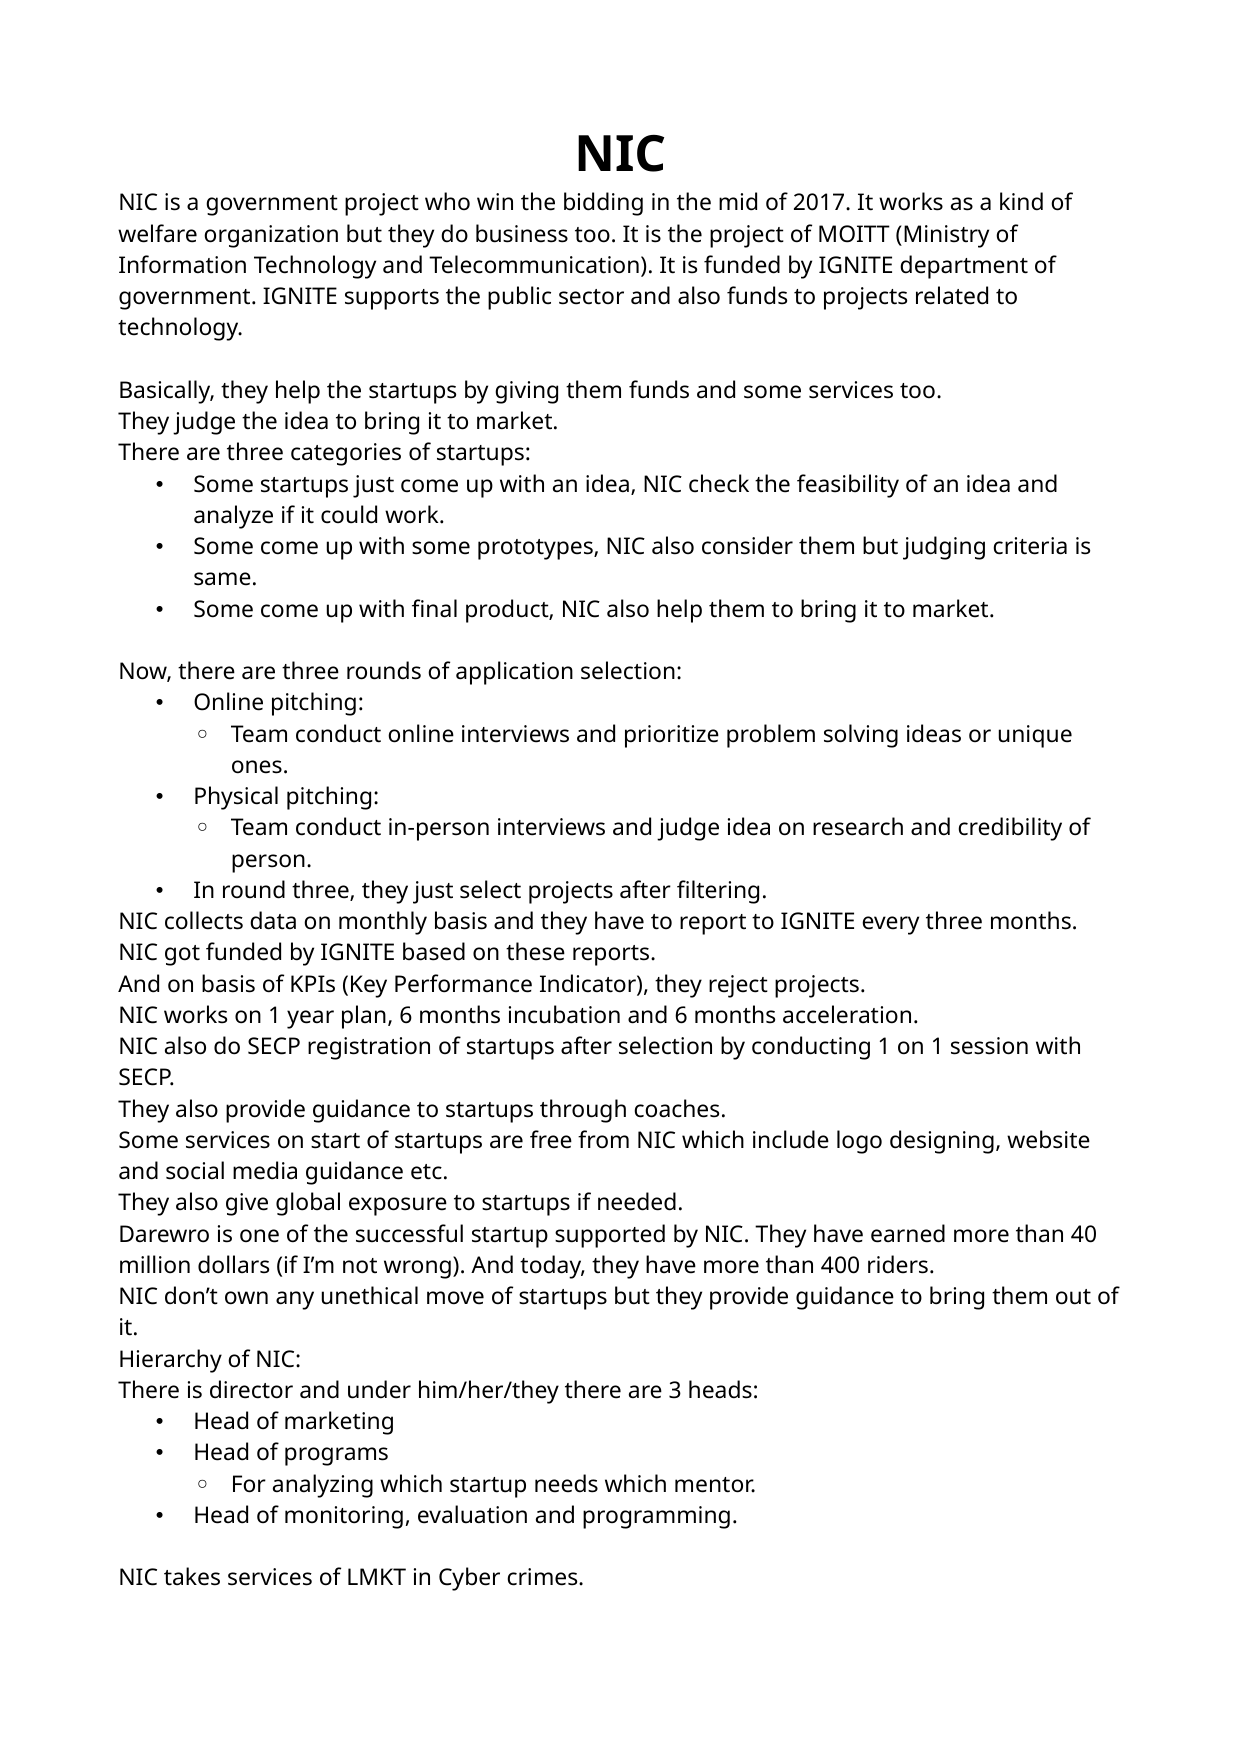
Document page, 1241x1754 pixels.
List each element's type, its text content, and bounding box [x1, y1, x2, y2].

text Darewro is one of the successful startup supported by NIC. They have earned more than 40 million dollars (if I’m not wrong). And today, they have more than 400 riders. NIC don’t own any unethical move of startups but they provide guidance to bring them out of it. [118, 1217, 1122, 1342]
text NIC takes services of LMKT in Cyber crimes. [118, 1561, 1122, 1592]
list Some startups just come up with an idea, NIC check the feasibility of an idea and analyze if it could work. [156, 467, 1122, 530]
list For analyzing which startup needs which mentor. [193, 1467, 1122, 1499]
text There is director and under him/her/they there are 3 heads: [118, 1374, 1122, 1405]
text Now, there are three rounds of application selection: [118, 624, 1122, 686]
list Team conduct online interviews and prioritize problem solving ideas or unique ones. [193, 717, 1122, 780]
text NIC works on 1 year plan, 6 months incubation and 6 months acceleration. NIC also do SECP registration of startups after selection by conducting 1 on 1 session with SECP. They also provide guidance to startups through coaches. Some services on start of startups are free from NIC which include logo designing, website and social media guidance etc. They also give global exposure to startups if needed. [118, 999, 1122, 1217]
list In round three, they just select projects after filtering. [156, 874, 1122, 905]
list Online pitching: [156, 686, 1122, 717]
text NIC collects data on monthly basis and they have to report to IGNITE every three months. NIC got funded by IGNITE based on these reports. And on basis of KPIs (Key Performance Indicator), they reject projects. [118, 905, 1122, 999]
list Physical pitching: [156, 780, 1122, 811]
text NIC [118, 118, 1122, 186]
list Some come up with some prototypes, NIC also consider them but judging criteria is same. [156, 530, 1122, 592]
list Head of programs [156, 1436, 1122, 1467]
list Head of monitoring, evaluation and programming. [156, 1499, 1122, 1530]
list Head of marketing [156, 1405, 1122, 1436]
text NIC is a government project who win the bidding in the mid of 2017. It works as a kind of welfare organization but they do business too. It is the project of MOITT (Ministry of Information Technology and Telecommunication). It is funded by IGNITE department of government. IGNITE supports the public sector and also funds to projects related to technology. Basically, they help the startups by giving them funds and some services too. They judge the idea to bring it to market. There are three categories of startups: [118, 186, 1122, 467]
text Hierarchy of NIC: [118, 1342, 1122, 1374]
list Team conduct in-person interviews and judge idea on research and credibility of person. [193, 811, 1122, 874]
list Some come up with final product, NIC also help them to bring it to market. [156, 592, 1122, 624]
